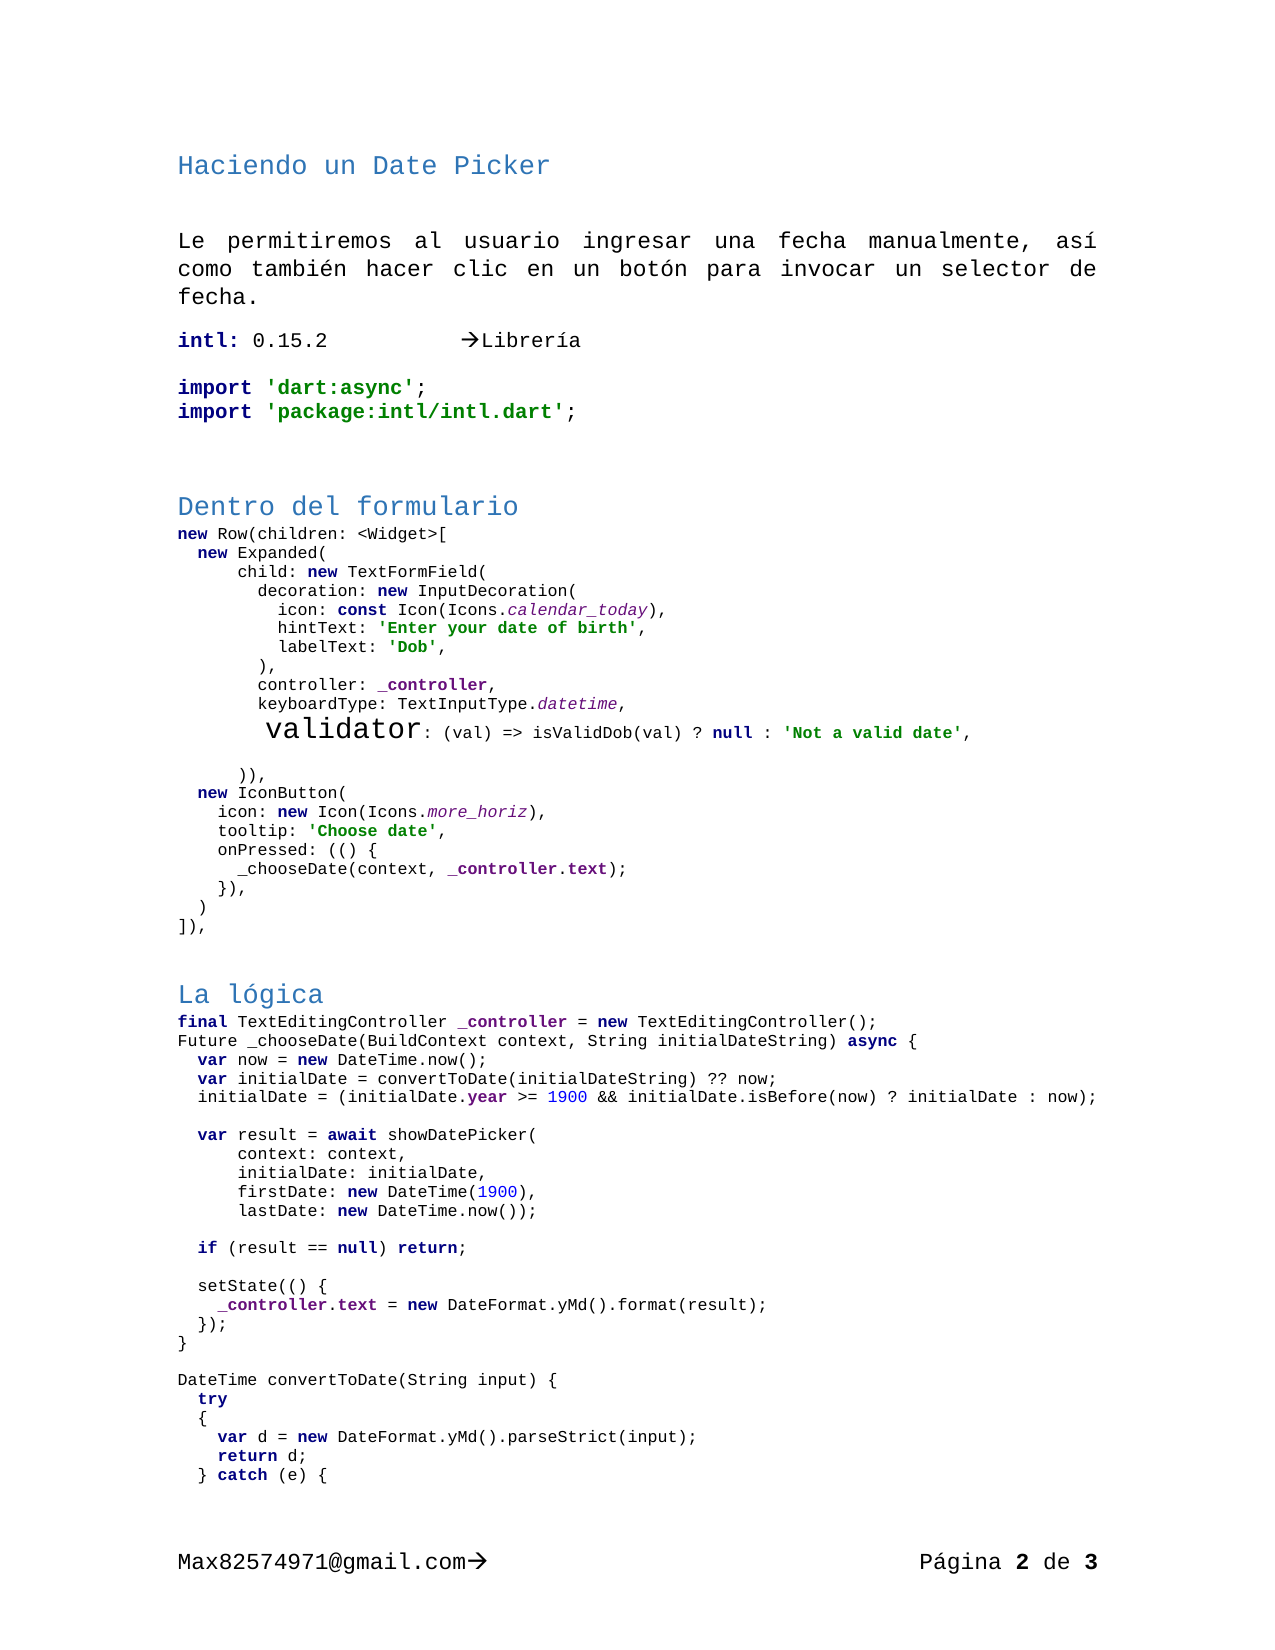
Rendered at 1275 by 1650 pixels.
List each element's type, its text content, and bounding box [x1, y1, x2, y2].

subtitle Dentro del formulario [177, 493, 1098, 523]
text validator: (val) => isValidDob(val) ? null : 'Not a valid date', [177, 714, 1098, 747]
text final TextEditingController _controller = new TextEditingController(); Future _chooseDate(BuildContext context, String initialDateString) async { var now = new DateTime.now(); var initialDate = convertToDate(initialDateString) ?? now; initialDate = (initialDate.year >= 1900 && initialDate.isBefore(now) ? initialDate : now); var result = await showDatePicker( context: context, initialDate: initialDate, firstDate: new DateTime(1900), lastDate: new DateTime.now()); if (result == null) return; setState(() { _controller.text = new DateFormat.yMd().format(result); }); } DateTime convertToDate(String input) { try { var d = new DateFormat.yMd().parseStrict(input); return d; } catch (e) { [177, 1014, 1098, 1485]
subtitle Haciendo un Date Picker [177, 152, 1098, 182]
text new Row(children: <Widget>[ new Expanded( child: new TextFormField( decoration: new InputDecoration( icon: const Icon(Icons.calendar_today), hintText: 'Enter your date of birth', labelText: 'Dob', ), controller: _controller, keyboardType: TextInputType.datetime, [177, 526, 1098, 714]
text )), new IconButton( icon: new Icon(Icons.more_horiz), tooltip: 'Choose date', onPressed: (() { _chooseDate(context, _controller.text); }), ) ]), [177, 747, 1098, 936]
text intl: 0.15.2 Librería [177, 330, 1098, 353]
text Le permitiremos al usuario ingresar una fecha manualmente, así como también hacer clic en un botón para invocar un selector de fecha. [177, 229, 1098, 311]
subtitle La lógica [177, 981, 1098, 1011]
text import 'dart:async'; import 'package:intl/intl.dart'; [177, 377, 1098, 424]
